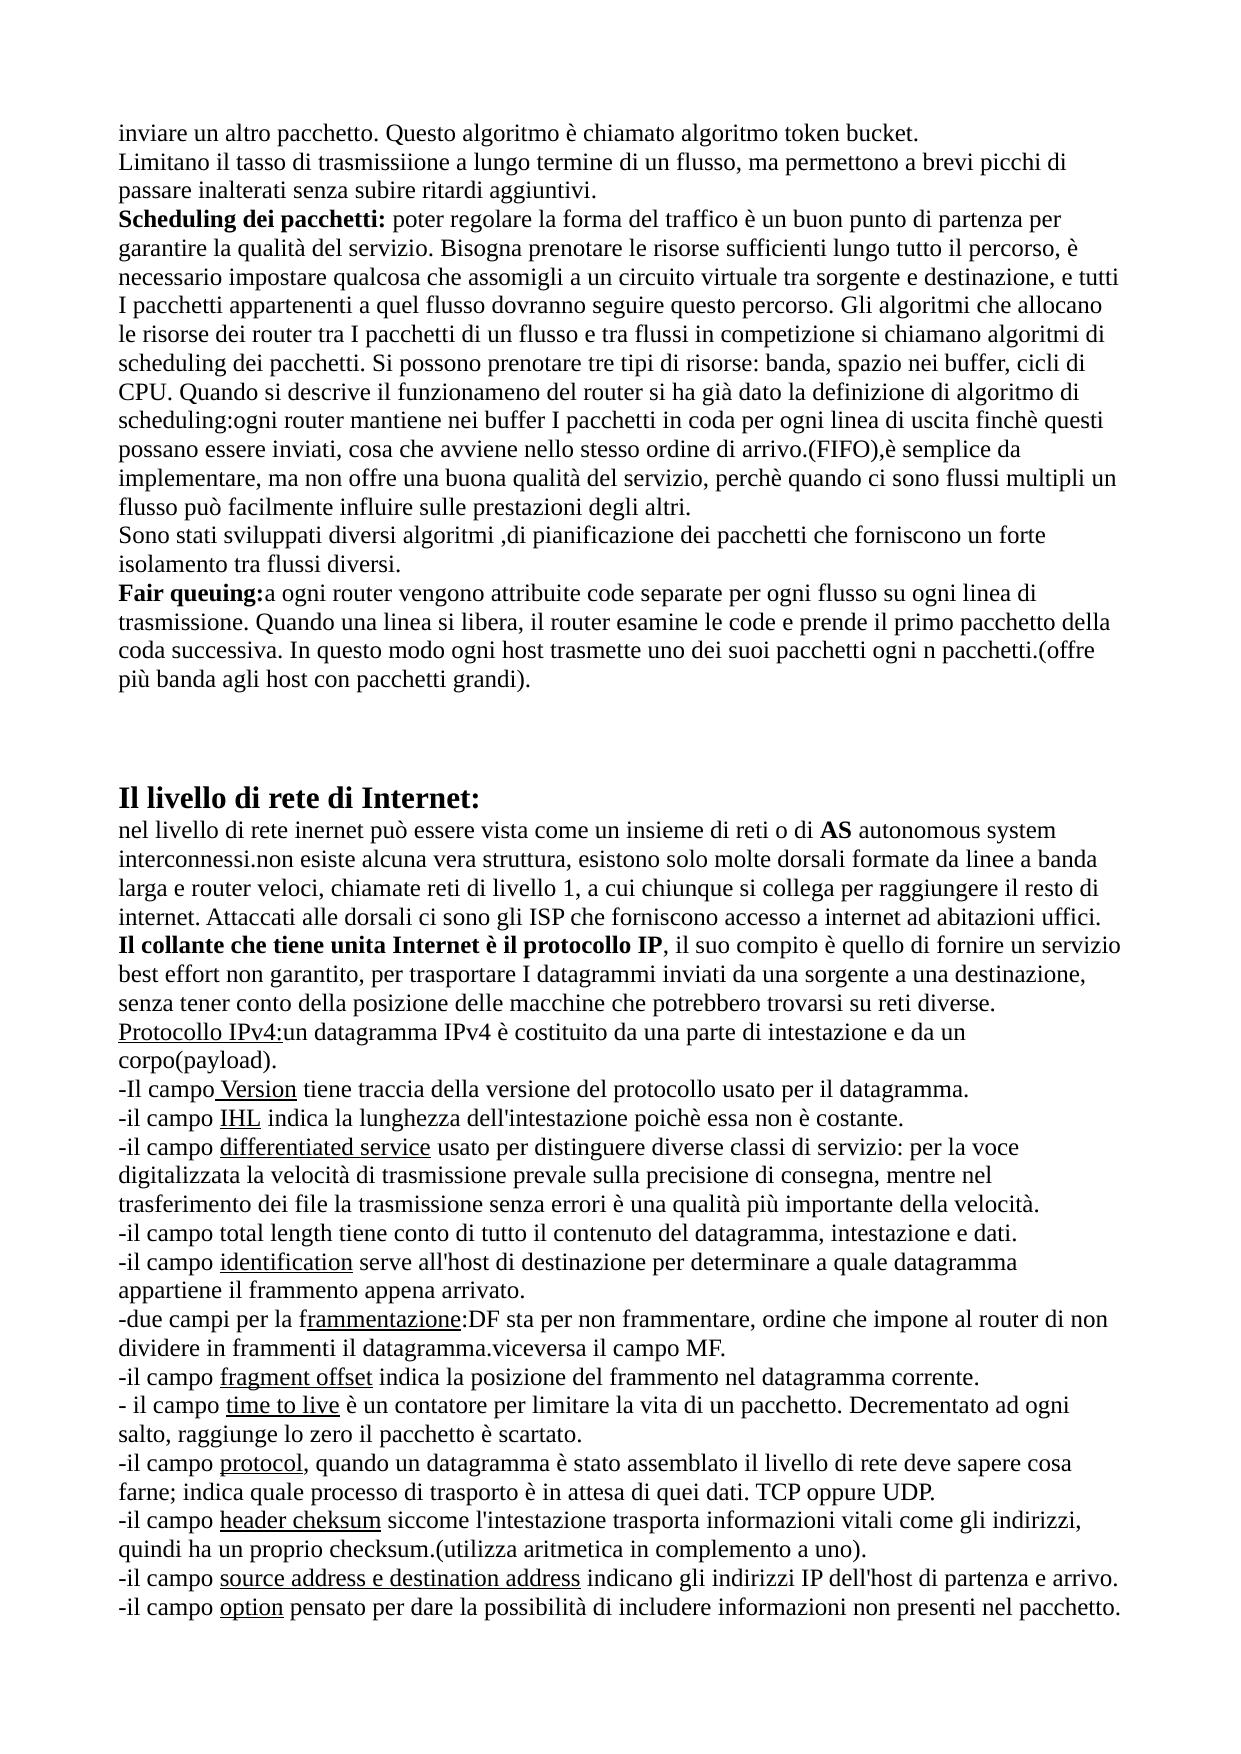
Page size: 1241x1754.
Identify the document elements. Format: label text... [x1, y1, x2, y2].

text Scheduling dei pacchetti: poter regolare la forma del traffico è un buon punto di partenza per garantire la qualità del servizio. Bisogna prenotare le risorse sufficienti lungo tutto il percorso, è necessario impostare qualcosa che assomigli a un circuito virtuale tra sorgente e destinazione, e tutti I pacchetti appartenenti a quel flusso dovranno seguire questo percorso. Gli algoritmi che allocano le risorse dei router tra I pacchetti di un flusso e tra flussi in competizione si chiamano algoritmi di scheduling dei pacchetti. Si possono prenotare tre tipi di risorse: banda, spazio nei buffer, cicli di CPU. Quando si descrive il funzionameno del router si ha già dato la definizione di algoritmo di scheduling:ogni router mantiene nei buffer I pacchetti in coda per ogni linea di uscita finchè questi possano essere inviati, cosa che avviene nello stesso ordine di arrivo.(FIFO),è semplice da implementare, ma non offre una buona qualità del servizio, perchè quando ci sono flussi multipli un flusso può facilmente influire sulle prestazioni degli altri. [118, 204, 1122, 521]
text Protocollo IPv4:un datagramma IPv4 è costituito da una parte di intestazione e da un corpo(payload). [118, 1017, 1122, 1074]
text Il livello di rete di Internet: [118, 779, 1122, 815]
text - il campo time to live è un contatore per limitare la vita di un pacchetto. Decrementato ad ogni salto, raggiunge lo zero il pacchetto è scartato. [118, 1390, 1122, 1448]
text -il campo total length tiene conto di tutto il contenuto del datagramma, intestazione e dati. [118, 1218, 1122, 1247]
text -Il campo Version tiene traccia della versione del protocollo usato per il datagramma. [118, 1074, 1122, 1103]
text -il campo IHL indica la lunghezza dell'intestazione poichè essa non è costante. [118, 1103, 1122, 1132]
text -il campo protocol, quando un datagramma è stato assemblato il livello di rete deve sapere cosa farne; indica quale processo di trasporto è in attesa di quei dati. TCP oppure UDP. [118, 1448, 1122, 1505]
text -il campo source address e destination address indicano gli indirizzi IP dell'host di partenza e arrivo. [118, 1563, 1122, 1592]
text nel livello di rete inernet può essere vista come un insieme di reti o di AS autonomous system interconnessi.non esiste alcuna vera struttura, esistono solo molte dorsali formate da linee a banda larga e router veloci, chiamate reti di livello 1, a cui chiunque si collega per raggiungere il resto di internet. Attaccati alle dorsali ci sono gli ISP che forniscono accesso a internet ad abitazioni uffici. Il collante che tiene unita Internet è il protocollo IP, il suo compito è quello di fornire un servizio best effort non garantito, per trasportare I datagrammi inviati da una sorgente a una destinazione, senza tener conto della posizione delle macchine che potrebbero trovarsi su reti diverse. [118, 815, 1122, 1017]
text Limitano il tasso di trasmissiione a lungo termine di un flusso, ma permettono a brevi picchi di passare inalterati senza subire ritardi aggiuntivi. [118, 147, 1122, 204]
text -il campo fragment offset indica la posizione del frammento nel datagramma corrente. [118, 1362, 1122, 1390]
text -il campo option pensato per dare la possibilità di includere informazioni non presenti nel pacchetto. [118, 1592, 1122, 1620]
text Fair queuing:a ogni router vengono attribuite code separate per ogni flusso su ogni linea di trasmissione. Quando una linea si libera, il router esamine le code e prende il primo pacchetto della coda successiva. In questo modo ogni host trasmette uno dei suoi pacchetti ogni n pacchetti.(offre più banda agli host con pacchetti grandi). [118, 578, 1122, 693]
text -il campo differentiated service usato per distinguere diverse classi di servizio: per la voce digitalizzata la velocità di trasmissione prevale sulla precisione di consegna, mentre nel trasferimento dei file la trasmissione senza errori è una qualità più importante della velocità. [118, 1132, 1122, 1218]
text -il campo header cheksum siccome l'intestazione trasporta informazioni vitali come gli indirizzi, quindi ha un proprio checksum.(utilizza aritmetica in complemento a uno). [118, 1505, 1122, 1563]
text Sono stati sviluppati diversi algoritmi ,di pianificazione dei pacchetti che forniscono un forte isolamento tra flussi diversi. [118, 521, 1122, 578]
text inviare un altro pacchetto. Questo algoritmo è chiamato algoritmo token bucket. [118, 118, 1122, 147]
text -due campi per la frammentazione:DF sta per non frammentare, ordine che impone al router di non dividere in frammenti il datagramma.viceversa il campo MF. [118, 1304, 1122, 1362]
text -il campo identification serve all'host di destinazione per determinare a quale datagramma appartiene il frammento appena arrivato. [118, 1247, 1122, 1304]
